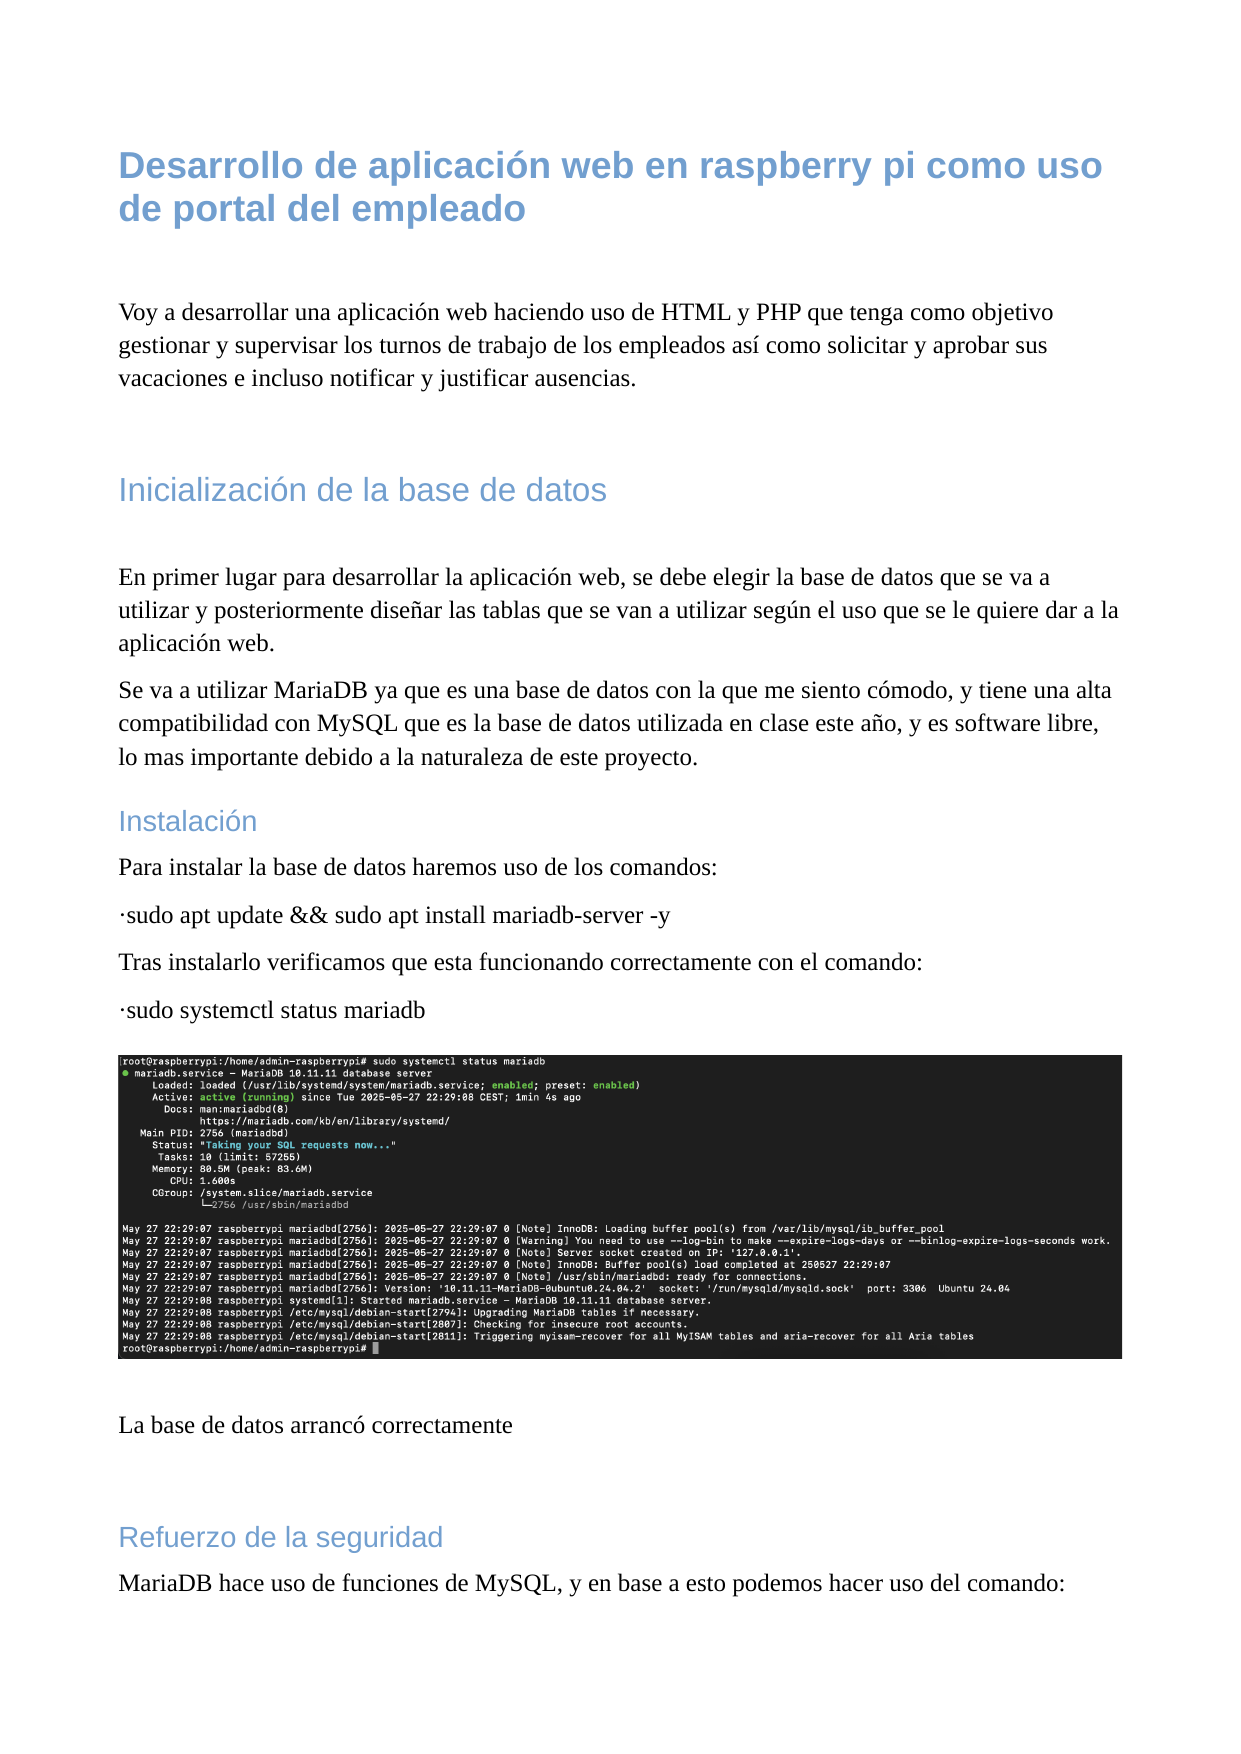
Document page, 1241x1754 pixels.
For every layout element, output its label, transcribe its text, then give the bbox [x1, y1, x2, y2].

subtitle Refuerzo de la seguridad [118, 1520, 1122, 1554]
text ·sudo systemctl status mariadb [118, 995, 1122, 1024]
text Voy a desarrollar una aplicación web haciendo uso de HTML y PHP que tenga como objetivo gestionar y supervisar los turnos de trabajo de los empleados así como solicitar y aprobar sus vacaciones e incluso notificar y justificar ausencias. [118, 297, 1122, 392]
subtitle Instalación [118, 804, 1122, 837]
picture [118, 1055, 1123, 1359]
text La base de datos arrancó correctamente [118, 1410, 1122, 1439]
text En primer lugar para desarrollar la aplicación web, se debe elegir la base de datos que se va a utilizar y posteriormente diseñar las tablas que se van a utilizar según el uso que se le quiere dar a la aplicación web. [118, 529, 1122, 657]
text Tras instalarlo verificamos que esta funcionando correctamente con el comando: [118, 947, 1122, 976]
text MariaDB hace uso de funciones de MySQL, y en base a esto podemos hacer uso del comando: [118, 1568, 1122, 1597]
text ·sudo apt update && sudo apt install mariadb-server -y [118, 900, 1122, 929]
text Se va a utilizar MariaDB ya que es una base de datos con la que me siento cómodo, y tiene una alta compatibilidad con MySQL que es la base de datos utilizada en clase este año, y es software libre, lo mas importante debido a la naturaleza de este proyecto. [118, 676, 1122, 770]
subtitle Desarrollo de aplicación web en raspberry pi como uso de portal del empleado [118, 143, 1122, 272]
text Para instalar la base de datos haremos uso de los comandos: [118, 852, 1122, 881]
subtitle Inicialización de la base de datos [118, 431, 1122, 508]
